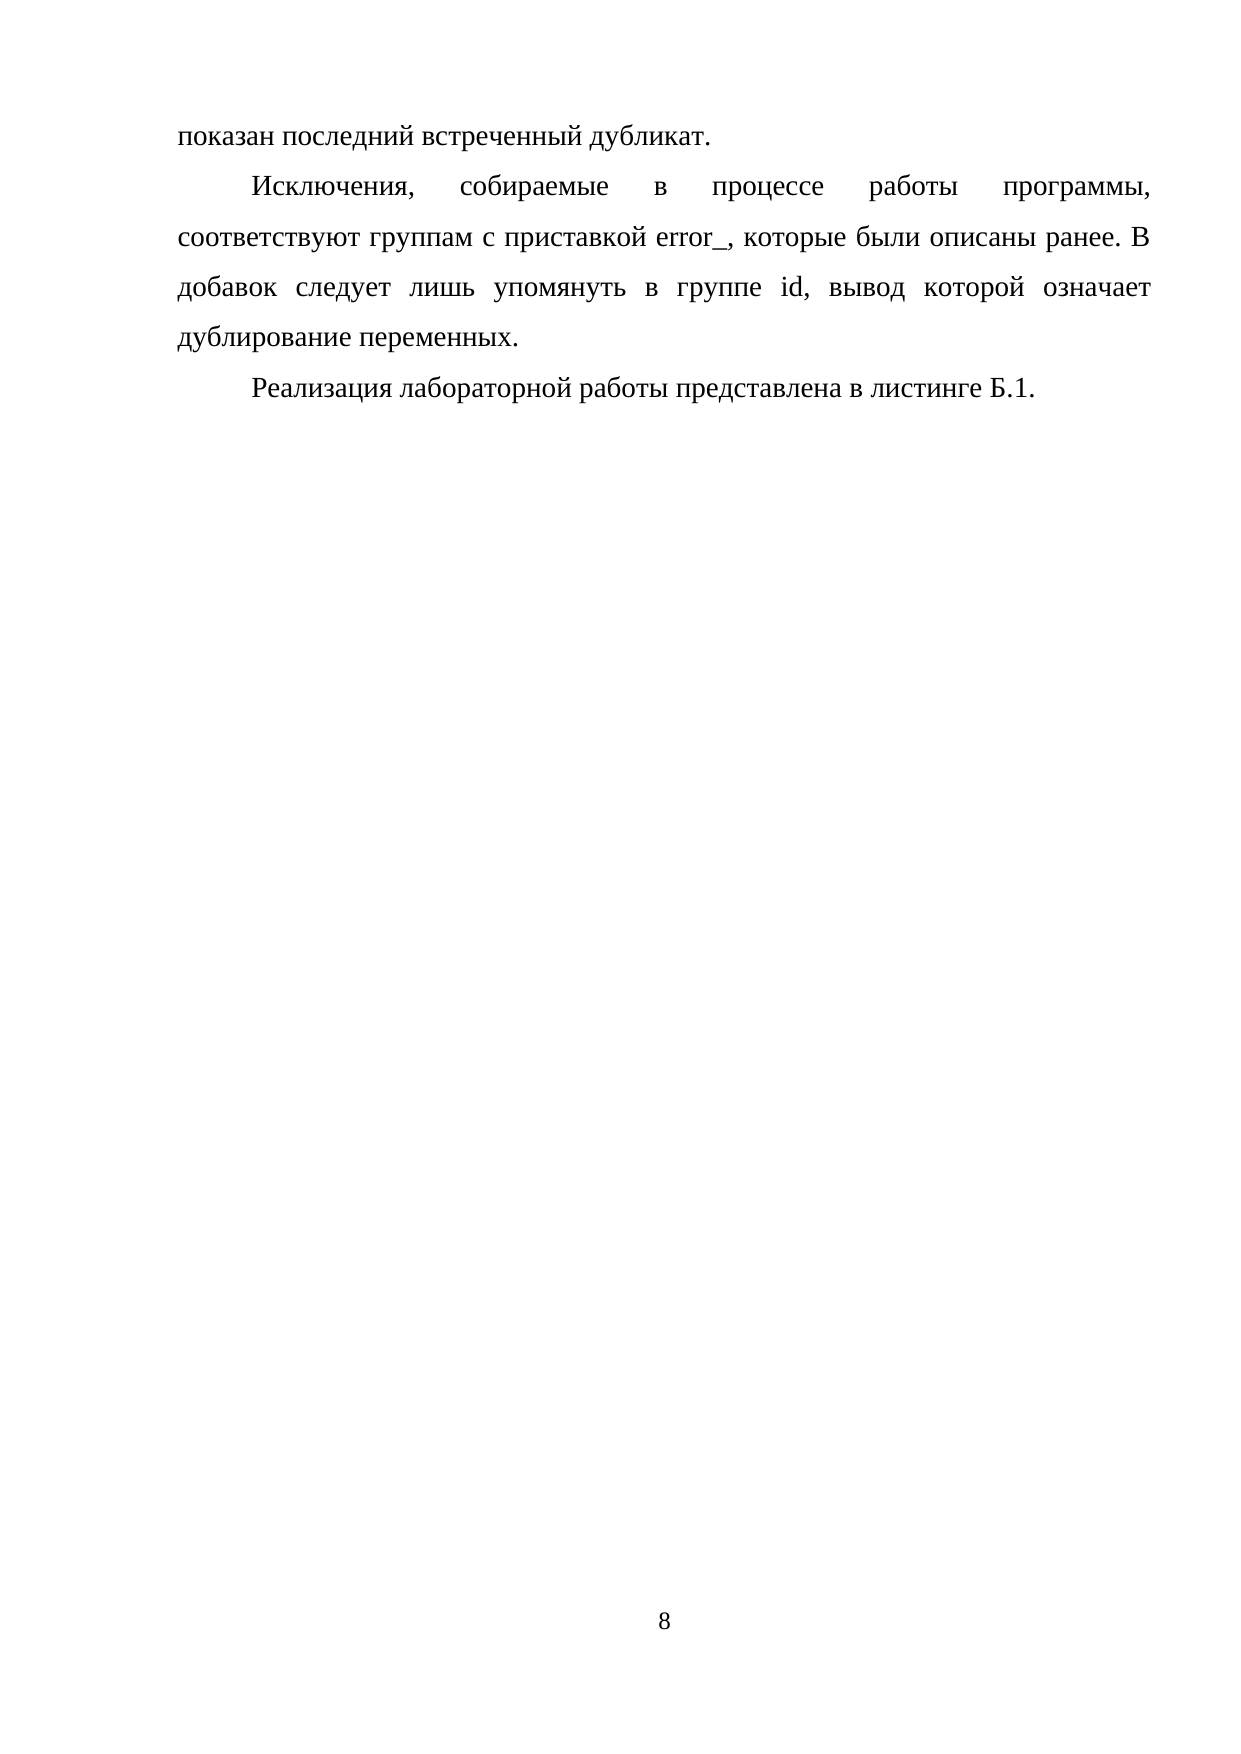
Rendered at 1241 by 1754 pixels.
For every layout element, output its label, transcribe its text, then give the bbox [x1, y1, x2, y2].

text Реализация лабораторной работы представлена в листинге Б.1. [177, 370, 1152, 403]
text показан последний встреченный дубликат. [177, 118, 1152, 152]
text Исключения, собираемые в процессе работы программы, соответствуют группам с приставкой error_, которые были описаны ранее. В добавок следует лишь упомянуть в группе id, вывод которой означает дублирование переменных. [177, 168, 1152, 353]
